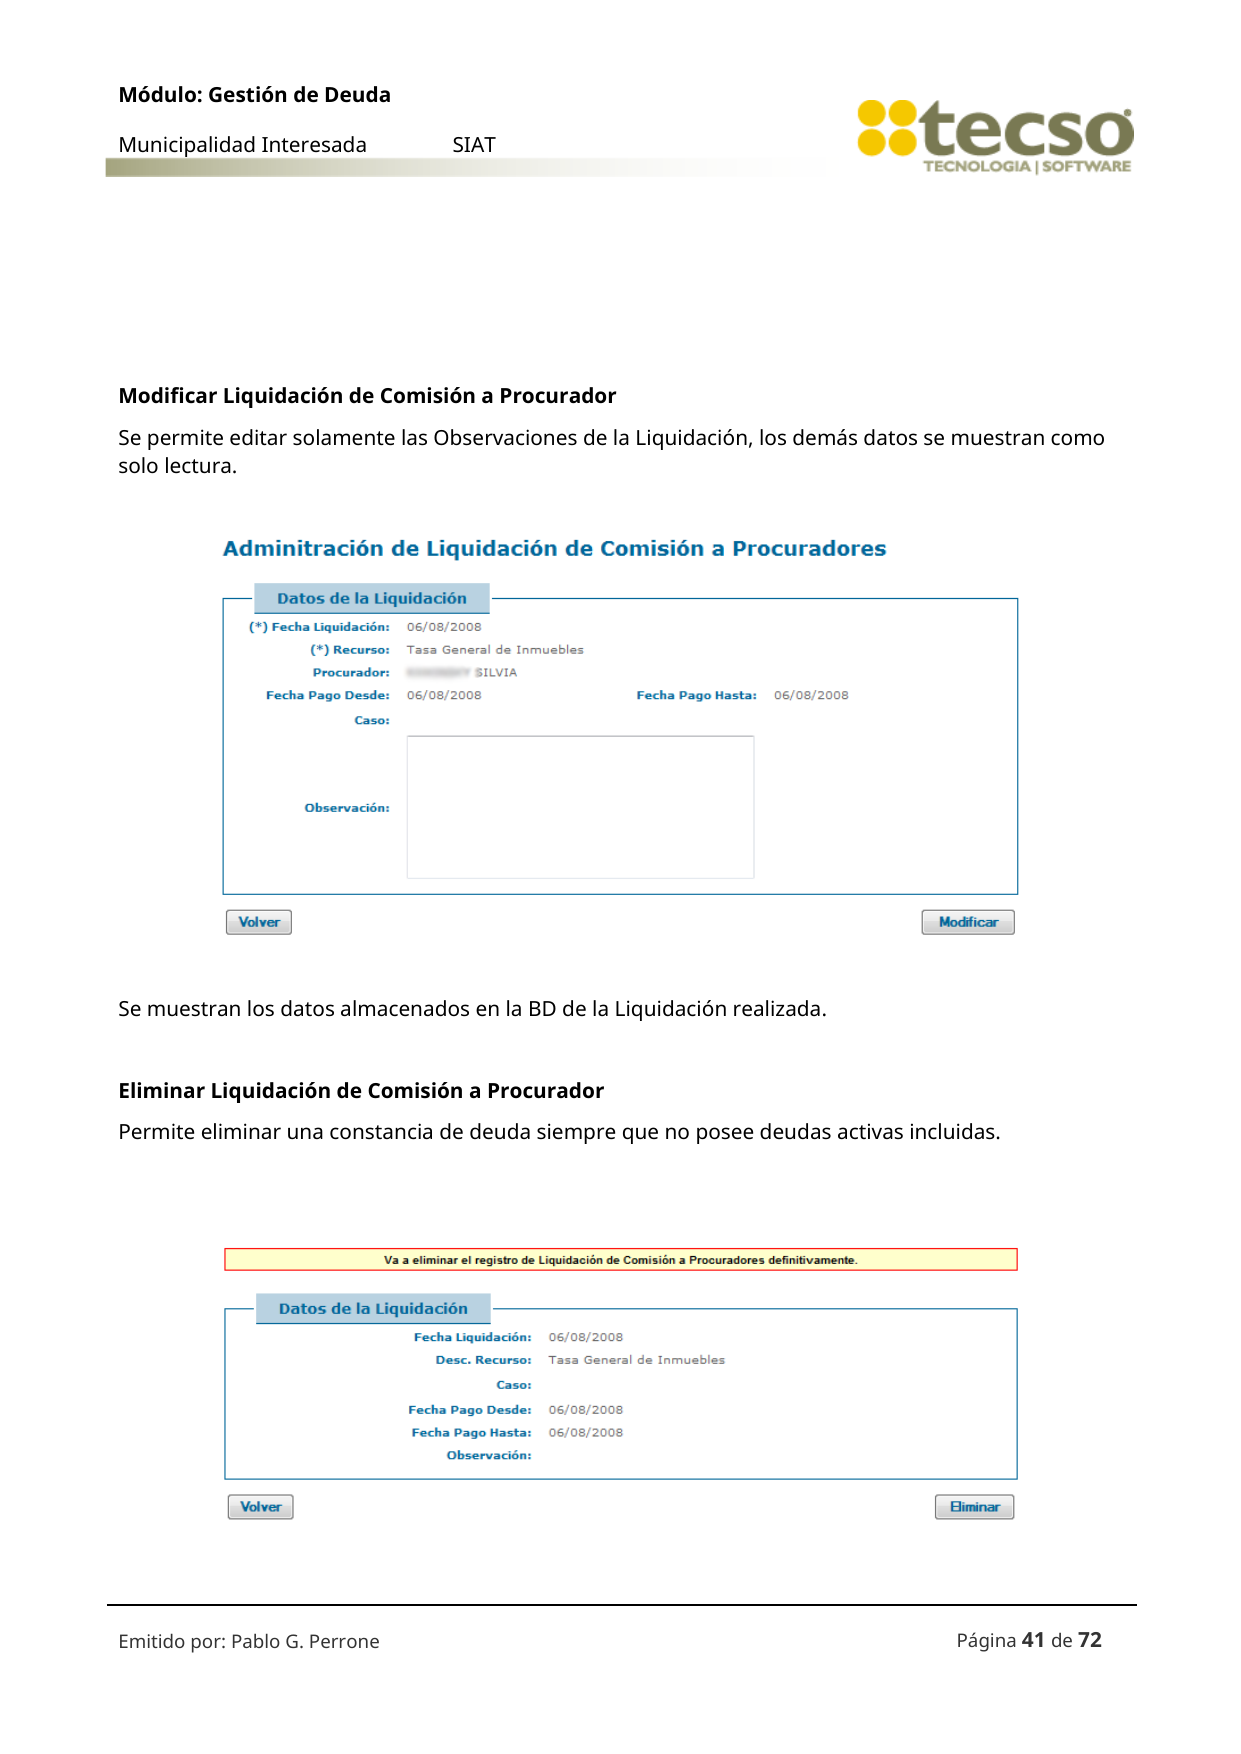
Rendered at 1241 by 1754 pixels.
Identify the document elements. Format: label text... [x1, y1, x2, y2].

text Se permite editar solamente las Observaciones de la Liquidación, los demás datos se muestran como solo lectura. [118, 423, 1122, 479]
text Se muestran los datos almacenados en la BD de la Liquidación realizada. [118, 994, 1122, 1022]
picture [212, 1239, 1028, 1532]
picture [105, 100, 1134, 177]
picture [209, 532, 1032, 953]
text Eliminar Liquidación de Comisión a Procurador [118, 1076, 1122, 1104]
text Permite eliminar una constancia de deuda siempre que no posee deudas activas incluidas. [118, 1117, 1122, 1145]
text Modificar Liquidación de Comisión a Procurador [118, 382, 1122, 410]
